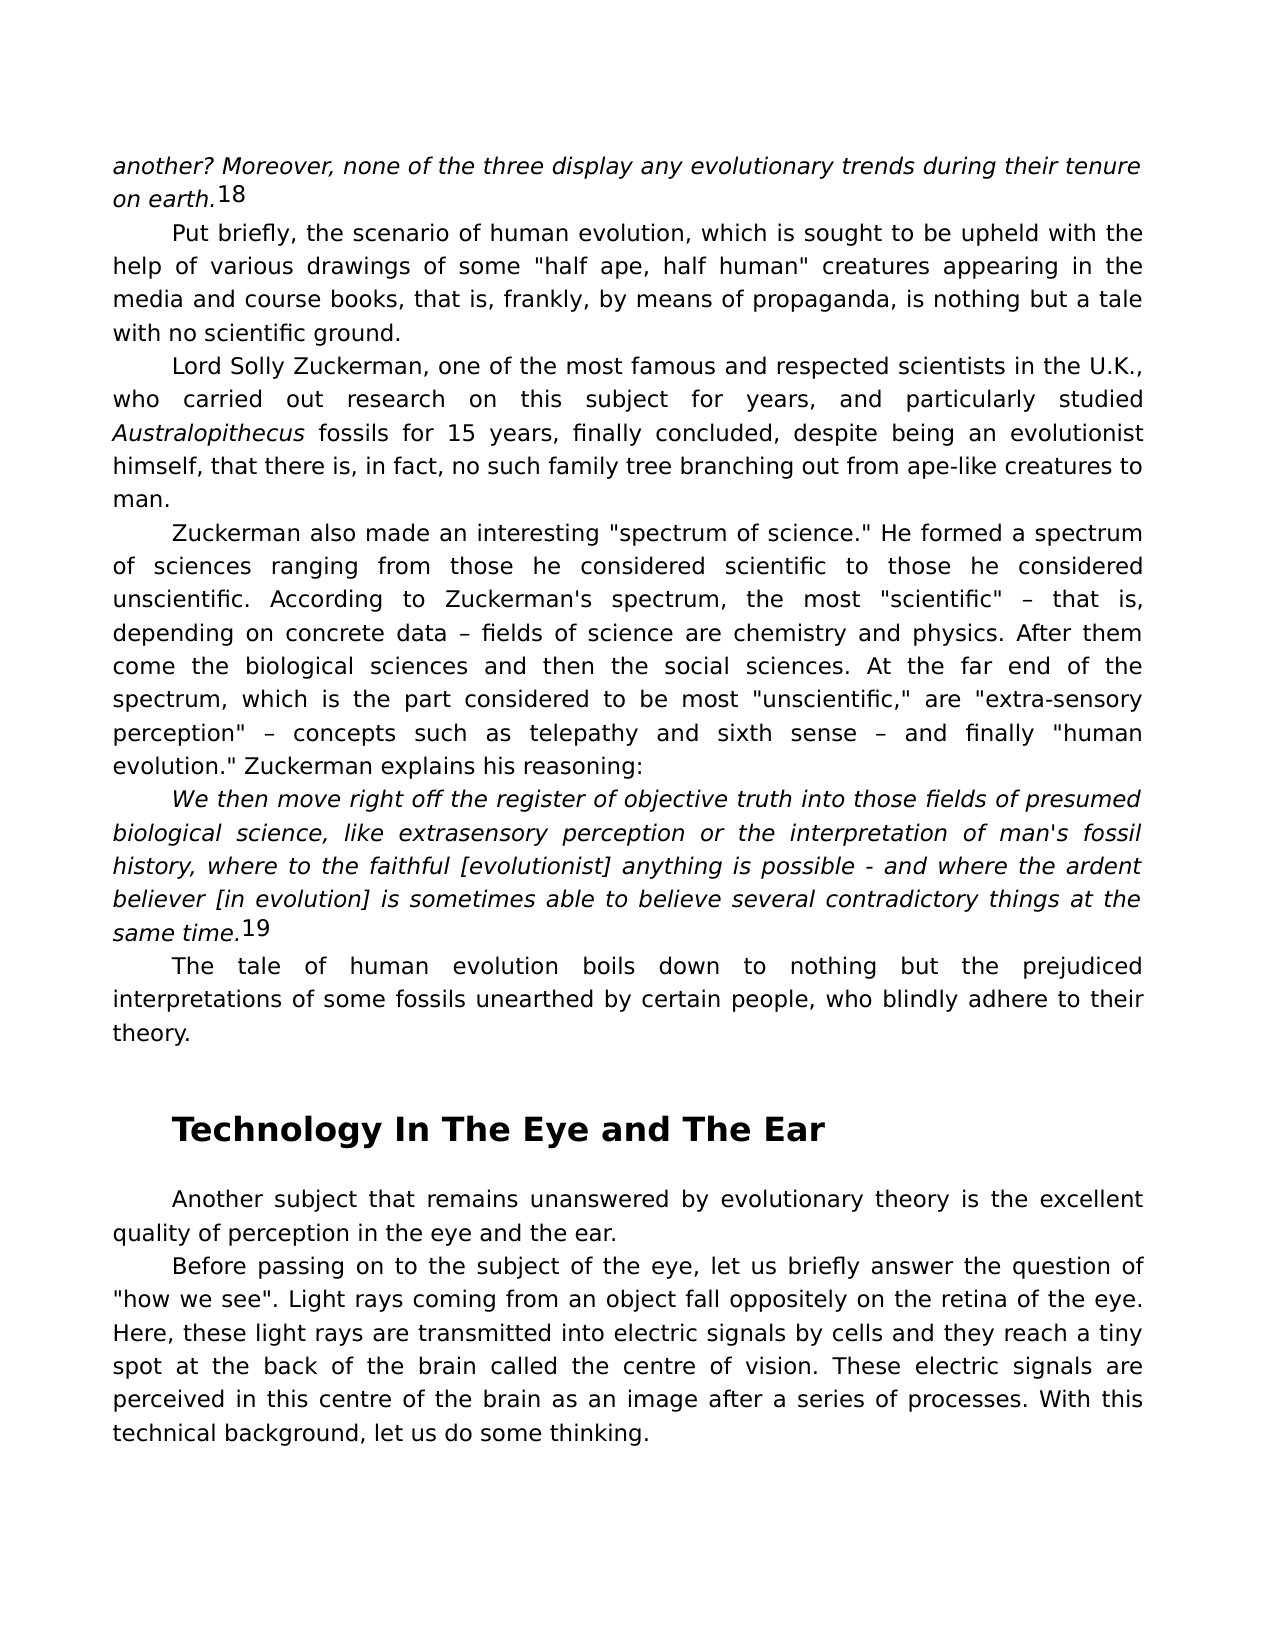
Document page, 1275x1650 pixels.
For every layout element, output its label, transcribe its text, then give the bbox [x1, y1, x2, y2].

text The tale of human evolution boils down to nothing but the prejudiced interpretations of some fossils unearthed by certain people, who blindly adhere to their theory. [112, 948, 1145, 1048]
text Put briefly, the scenario of human evolution, which is sought to be upheld with the help of various drawings of some "half ape, half human" creatures appearing in the media and course books, that is, frankly, by means of propaganda, is nothing but a tale with no scientific ground. [112, 214, 1145, 348]
text Before passing on to the subject of the eye, let us briefly answer the question of "how we see". Light rays coming from an object fall oppositely on the retina of the eye. Here, these light rays are transmitted into electric signals by cells and they reach a tiny spot at the back of the brain called the centre of vision. These electric signals are perceived in this centre of the brain as an image after a series of processes. With this technical background, let us do some thinking. [112, 1248, 1145, 1448]
text Technology In The Eye and The Ear [112, 1114, 1145, 1148]
text Zuckerman also made an interesting "spectrum of science." He formed a spectrum of sciences ranging from those he considered scientific to those he considered unscientific. According to Zuckerman's spectrum, the most "scientific" – that is, depending on concrete data – fields of science are chemistry and physics. After them come the biological sciences and then the social sciences. At the far end of the spectrum, which is the part considered to be most "unscientific," are "extra-sensory perception" – concepts such as telepathy and sixth sense – and finally "human evolution." Zuckerman explains his reasoning: [112, 514, 1145, 781]
text We then move right off the register of objective truth into those fields of presumed biological science, like extrasensory perception or the interpretation of man's fossil history, where to the faithful [evolutionist] anything is possible - and where the ardent believer [in evolution] is sometimes able to believe several contradictory things at the same time.19 [112, 781, 1145, 948]
text Lord Solly Zuckerman, one of the most famous and respected scientists in the U.K., who carried out research on this subject for years, and particularly studied Australopithecus fossils for 15 years, finally concluded, despite being an evolutionist himself, that there is, in fact, no such family tree branching out from ape-like creatures to man. [112, 348, 1145, 514]
text another? Moreover, none of the three display any evolutionary trends during their tenure on earth.18 [112, 148, 1145, 214]
text Another subject that remains unanswered by evolutionary theory is the excellent quality of perception in the eye and the ear. [112, 1181, 1145, 1248]
